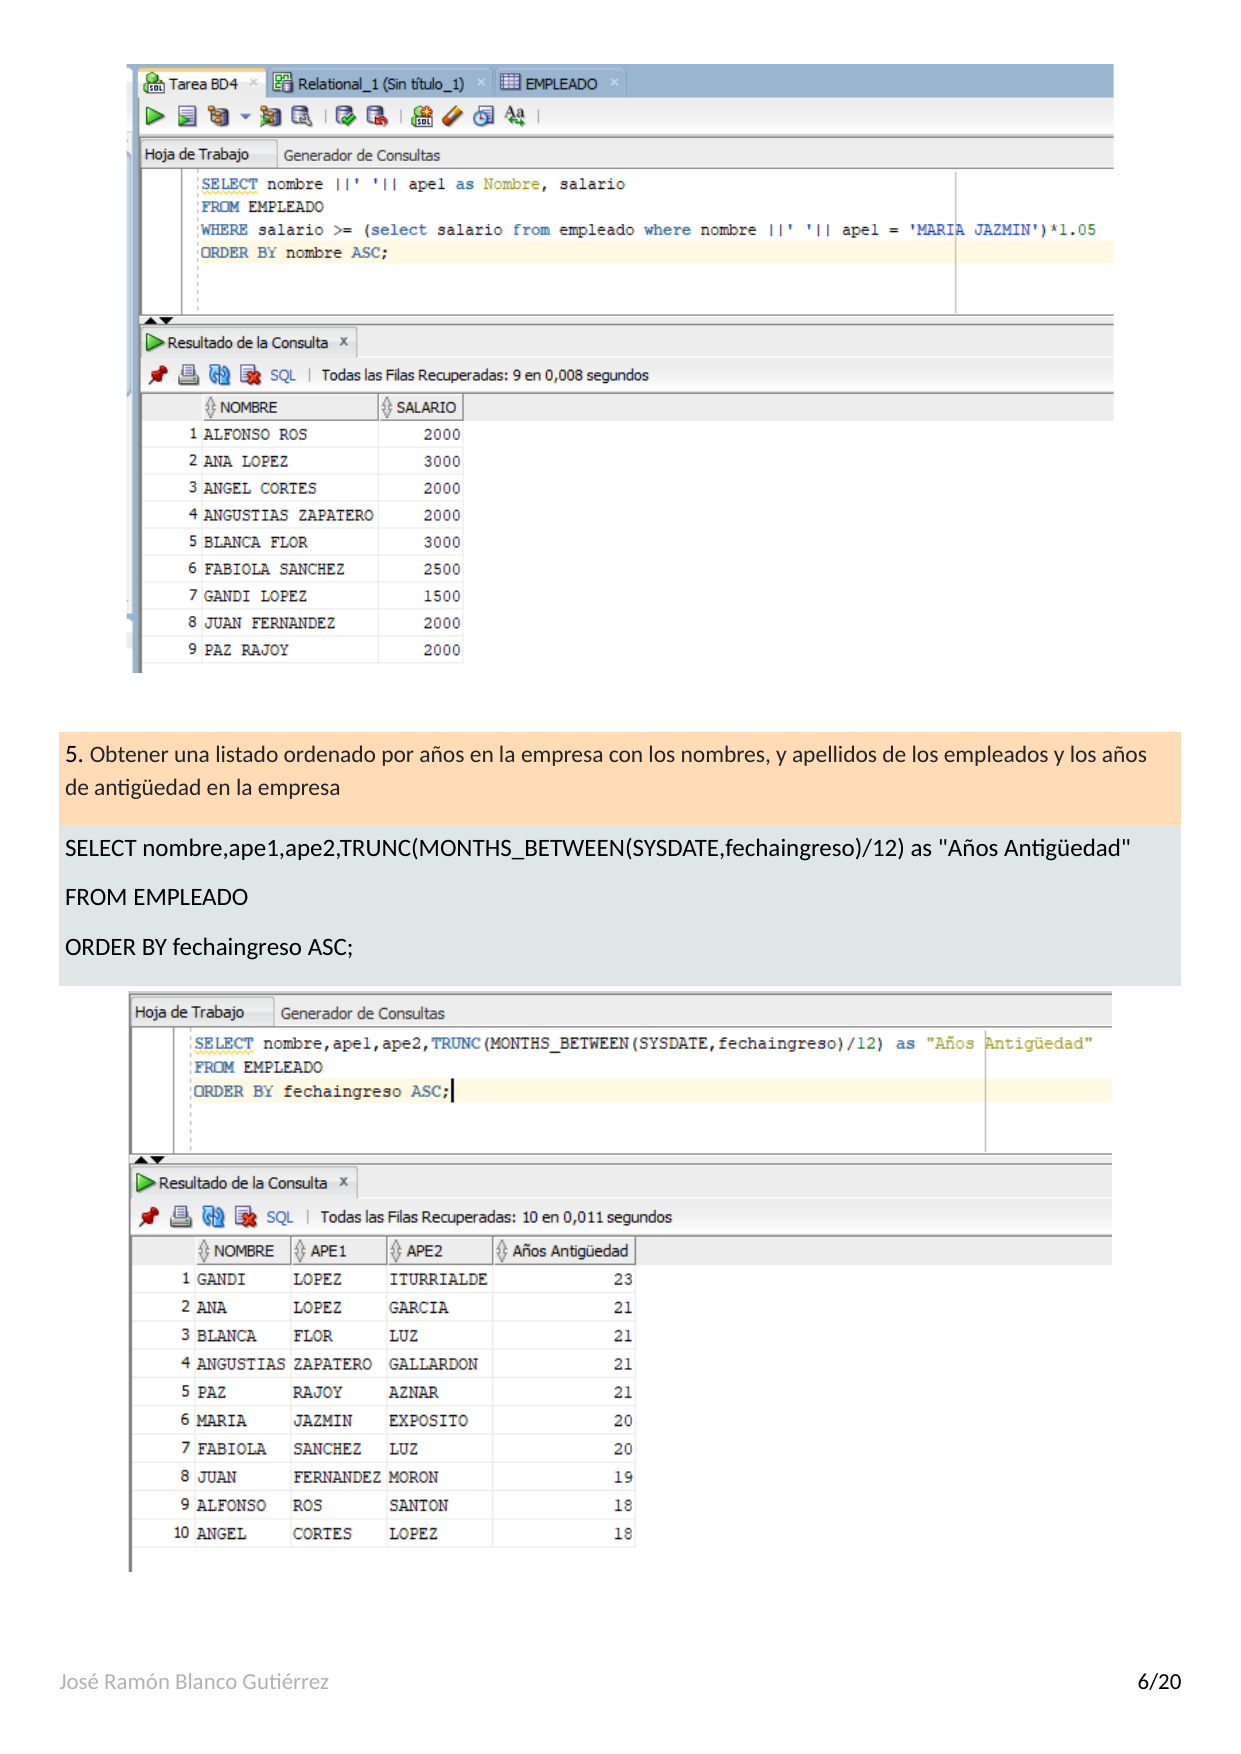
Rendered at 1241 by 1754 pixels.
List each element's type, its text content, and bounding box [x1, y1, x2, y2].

picture [128, 991, 1112, 1572]
table_cell [59, 59, 1181, 732]
table_cell SELECT nombre,ape1,ape2,TRUNC(MONTHS_BETWEEN(SYSDATE,fechaingreso)/12) as "Años Antigüedad" FROM EMPLEADO ORDER BY fechaingreso ASC; [59, 826, 1181, 986]
picture [126, 64, 1114, 673]
table_cell 5. Obtener una listado ordenado por años en la empresa con los nombres, y apellidos de los empleados y los años de antigüedad en la empresa [59, 732, 1181, 826]
table_cell [59, 986, 1181, 1631]
